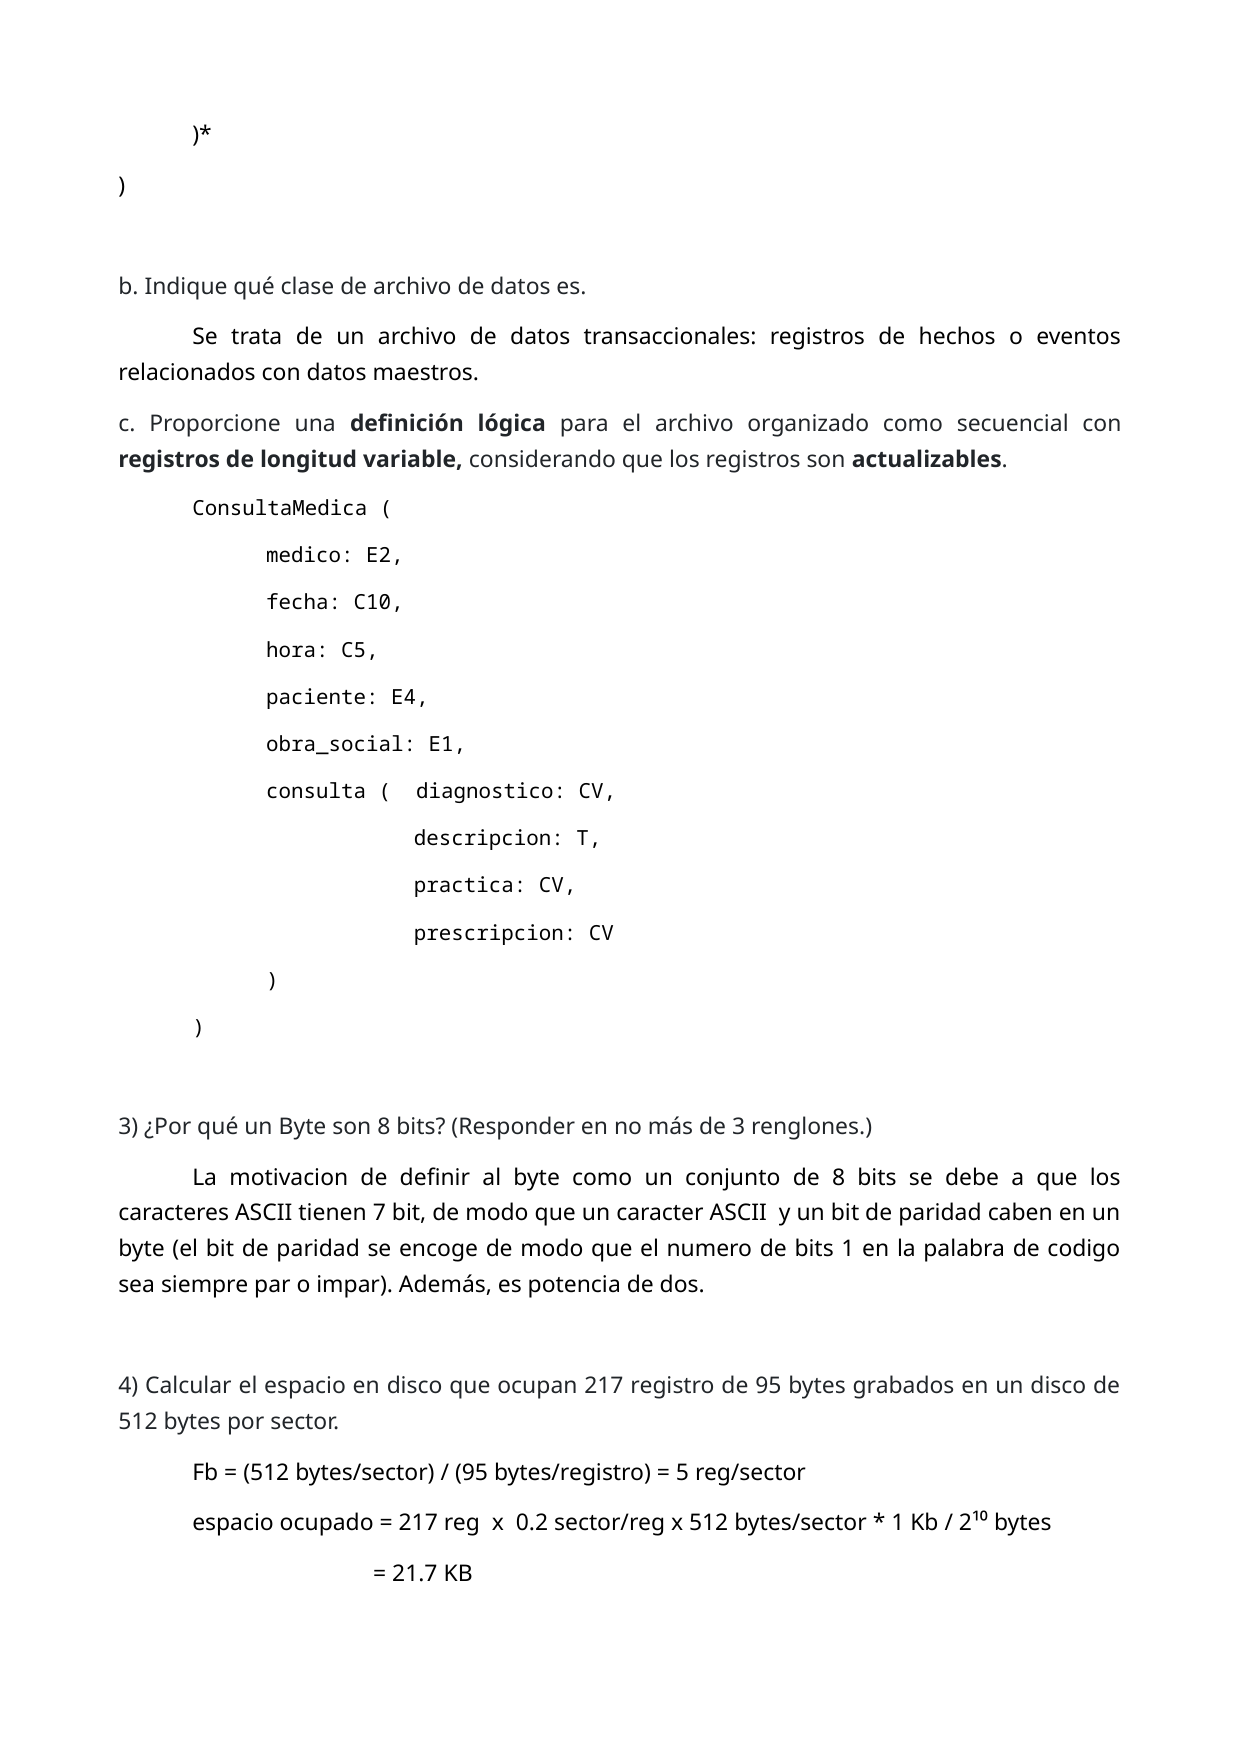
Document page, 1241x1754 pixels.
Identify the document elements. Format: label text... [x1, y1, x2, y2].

text 4) Calcular el espacio en disco que ocupan 217 registro de 95 bytes grabados en un disco de 512 bytes por sector. [118, 1369, 1122, 1436]
text fecha: C10, [118, 587, 1122, 616]
text hora: C5, [118, 635, 1122, 663]
text prescripcion: CV [118, 918, 1122, 946]
text 3) ¿Por qué un Byte son 8 bits? (Responder en no más de 3 renglones.) [118, 1110, 1122, 1141]
text consulta ( diagnostico: CV, [118, 776, 1122, 805]
text La motivacion de definir al byte como un conjunto de 8 bits se debe a que los caracteres ASCII tienen 7 bit, de modo que un caracter ASCII y un bit de paridad caben en un byte (el bit de paridad se encoge de modo que el numero de bits 1 en la palabra de codigo sea siempre par o impar). Además, es potencia de dos. [118, 1160, 1122, 1299]
text = 21.7 KB [118, 1557, 1122, 1588]
text practica: CV, [118, 871, 1122, 899]
text ) [118, 1012, 1122, 1041]
text espacio ocupado = 217 reg x 0.2 sector/reg x 512 bytes/sector * 1 Kb / 2¹⁰ bytes [118, 1506, 1122, 1537]
text Se trata de un archivo de datos transaccionales: registros de hechos o eventos relacionados con datos maestros. [118, 320, 1122, 387]
text ) [118, 965, 1122, 993]
text b. Indique qué clase de archivo de datos es. [118, 270, 1122, 301]
text ConsultaMedica ( [118, 493, 1122, 522]
text ) [118, 169, 1122, 200]
text c. Proporcione una definición lógica para el archivo organizado como secuencial con registros de longitud variable, considerando que los registros son actualizables. [118, 407, 1122, 474]
text paciente: E4, [118, 682, 1122, 710]
text )* [118, 118, 1122, 149]
text descripcion: T, [118, 823, 1122, 852]
text Fb = (512 bytes/sector) / (95 bytes/registro) = 5 reg/sector [118, 1456, 1122, 1487]
text obra_social: E1, [118, 729, 1122, 757]
text medico: E2, [118, 540, 1122, 569]
